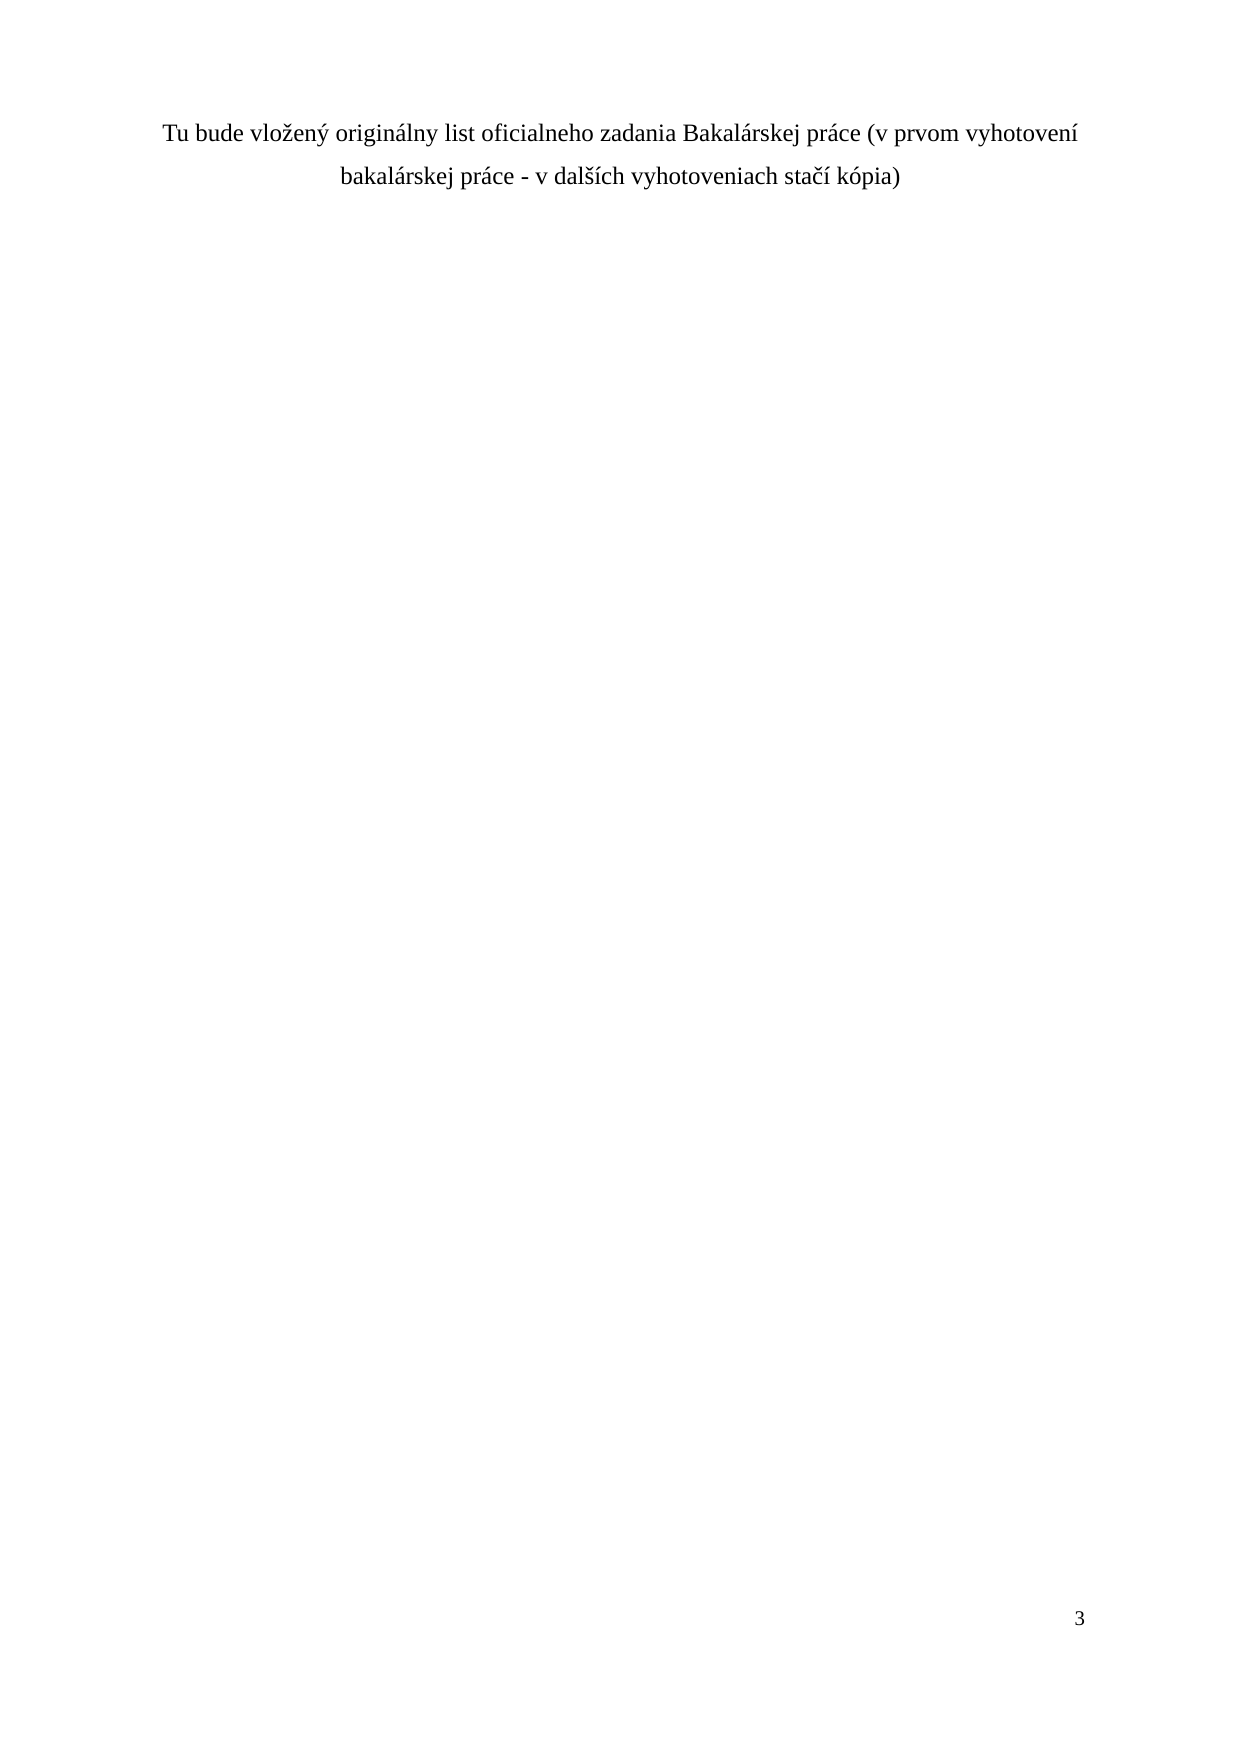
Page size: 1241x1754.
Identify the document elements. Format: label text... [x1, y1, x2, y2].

text Tu bude vložený originálny list oficialneho zadania Bakalárskej práce (v prvom vyhotovení bakalárskej práce - v dalších vyhotoveniach stačí kópia) [118, 118, 1122, 190]
